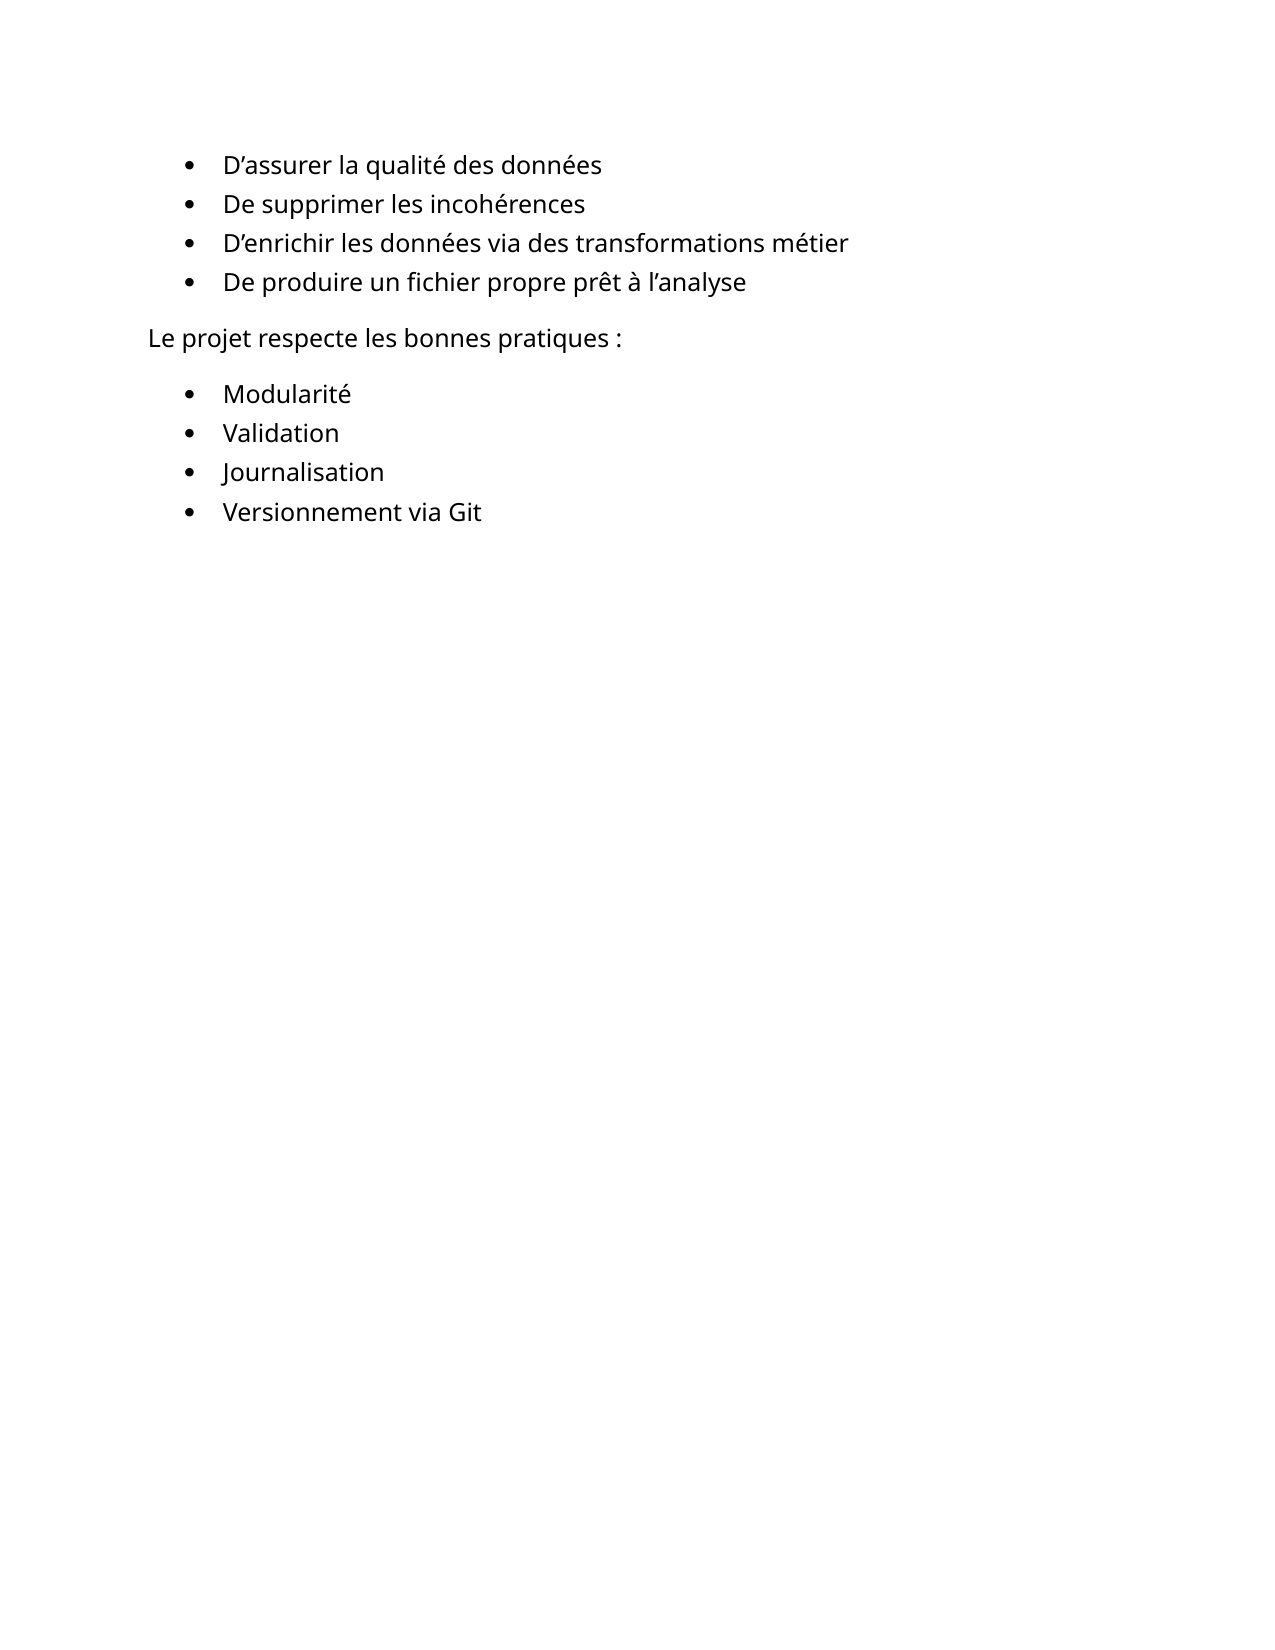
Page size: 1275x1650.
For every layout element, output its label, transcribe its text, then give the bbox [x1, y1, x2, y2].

list Validation [185, 416, 1127, 450]
text Le projet respecte les bonnes pratiques : [148, 321, 1127, 355]
list De supprimer les incohérences [185, 187, 1127, 221]
list D’assurer la qualité des données [185, 148, 1127, 182]
list Modularité [185, 377, 1127, 411]
list De produire un fichier propre prêt à l’analyse [185, 265, 1127, 299]
list D’enrichir les données via des transformations métier [185, 226, 1127, 260]
list Versionnement via Git [185, 494, 1127, 528]
list Journalisation [185, 455, 1127, 489]
